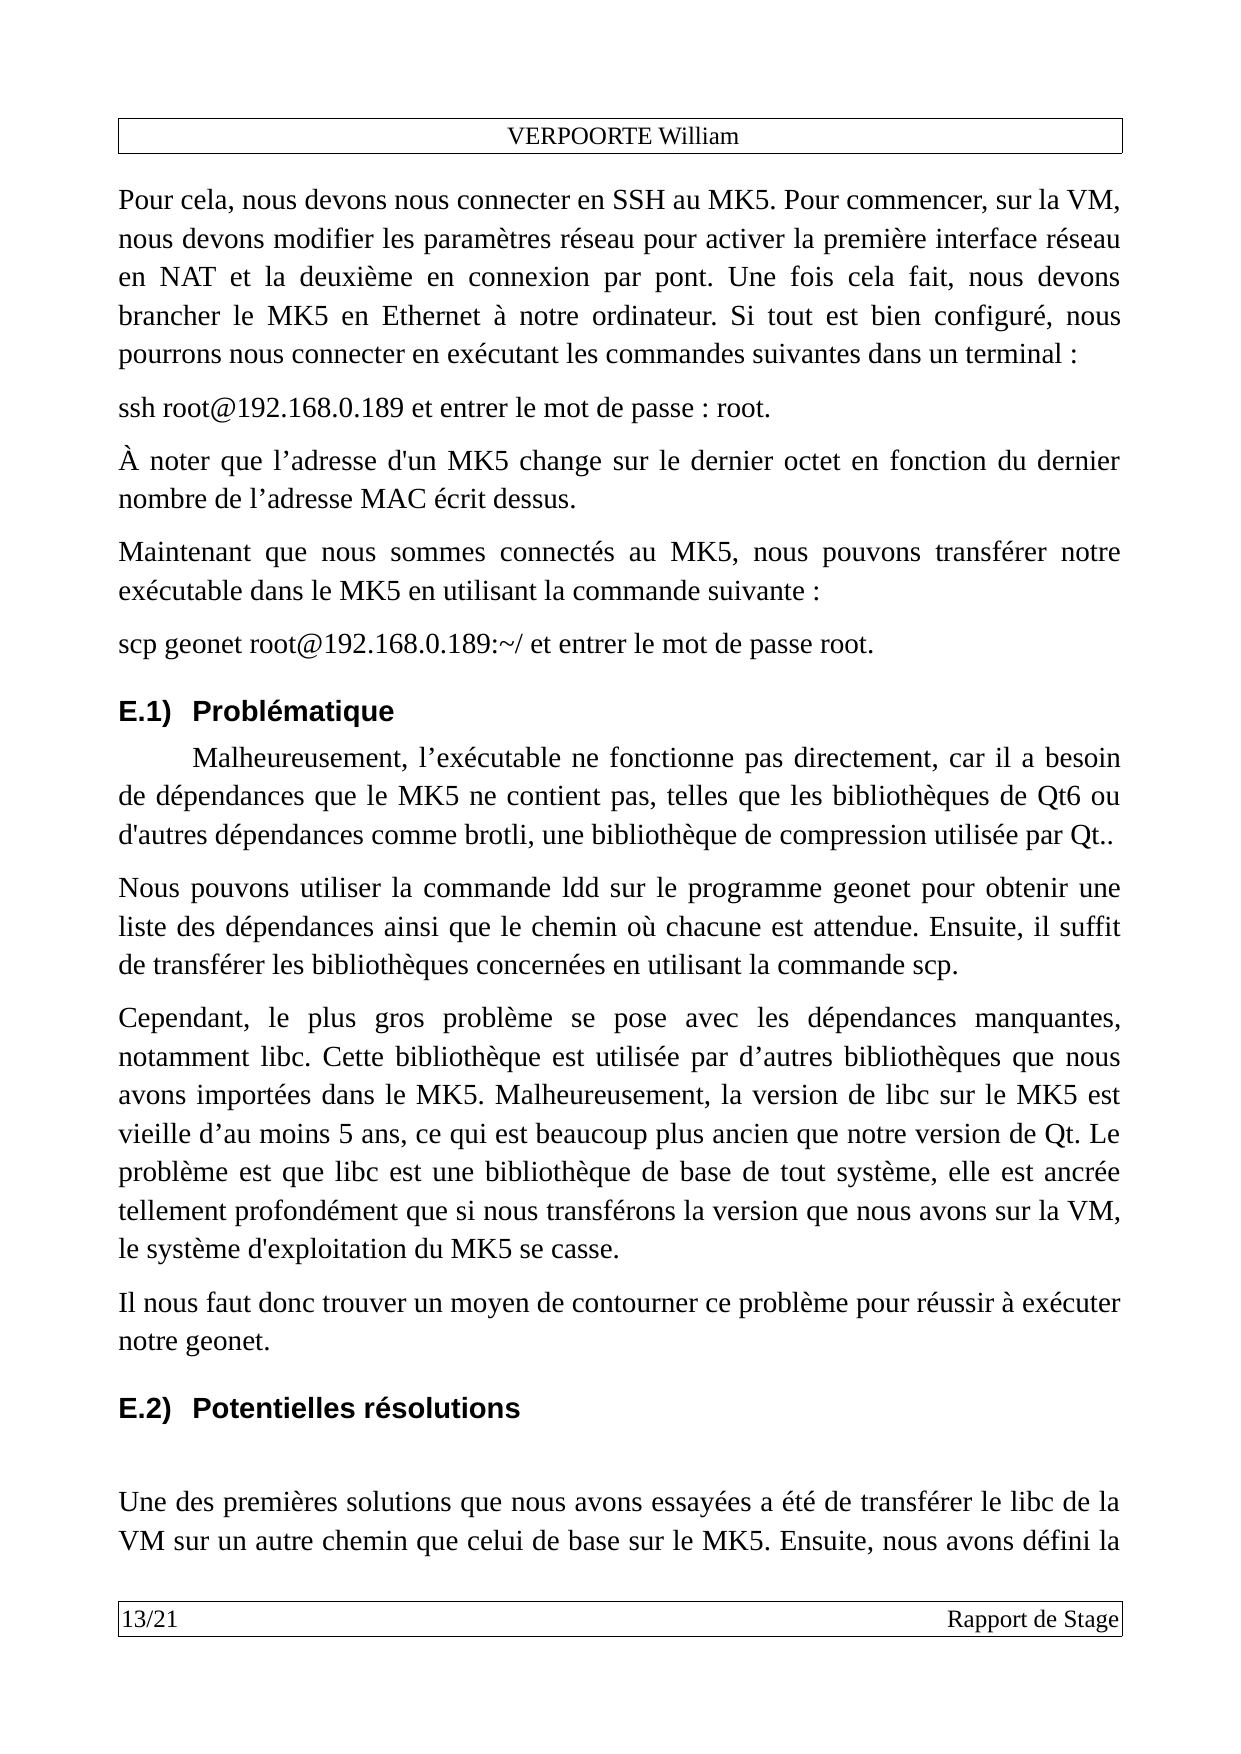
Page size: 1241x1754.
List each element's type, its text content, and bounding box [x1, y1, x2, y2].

text scp geonet root@192.168.0.189:~/ et entrer le mot de passe root. [118, 626, 1122, 660]
text Cependant, le plus gros problème se pose avec les dépendances manquantes, notamment libc. Cette bibliothèque est utilisée par d’autres bibliothèques que nous avons importées dans le MK5. Malheureusement, la version de libc sur le MK5 est vieille d’au moins 5 ans, ce qui est beaucoup plus ancien que notre version de Qt. Le problème est que libc est une bibliothèque de base de tout système, elle est ancrée tellement profondément que si nous transférons la version que nous avons sur la VM, le système d'exploitation du MK5 se casse. [118, 1000, 1122, 1265]
text À noter que l’adresse d'un MK5 change sur le dernier octet en fonction du dernier nombre de l’adresse MAC écrit dessus. [118, 443, 1122, 515]
text ssh root@192.168.0.189 et entrer le mot de passe : root. [118, 390, 1122, 423]
text Malheureusement, l’exécutable ne fonctionne pas directement, car il a besoin de dépendances que le MK5 ne contient pas, telles que les bibliothèques de Qt6 ou d'autres dépendances comme brotli, une bibliothèque de compression utilisée par Qt.. [118, 740, 1122, 851]
text Maintenant que nous sommes connectés au MK5, nous pouvons transférer notre exécutable dans le MK5 en utilisant la commande suivante : [118, 534, 1122, 607]
text Une des premières solutions que nous avons essayées a été de transférer le libc de la VM sur un autre chemin que celui de base sur le MK5. Ensuite, nous avons défini la [118, 1484, 1122, 1557]
text Nous pouvons utiliser la commande ldd sur le programme geonet pour obtenir une liste des dépendances ainsi que le chemin où chacune est attendue. Ensuite, il suffit de transférer les bibliothèques concernées en utilisant la commande scp. [118, 870, 1122, 981]
subtitle Potentielles résolutions [118, 1391, 1122, 1424]
subtitle Problématique [118, 694, 1122, 727]
text Pour cela, nous devons nous connecter en SSH au MK5. Pour commencer, sur la VM, nous devons modifier les paramètres réseau pour activer la première interface réseau en NAT et la deuxième en connexion par pont. Une fois cela fait, nous devons brancher le MK5 en Ethernet à notre ordinateur. Si tout est bien configuré, nous pourrons nous connecter en exécutant les commandes suivantes dans un terminal : [118, 182, 1122, 370]
text Il nous faut donc trouver un moyen de contourner ce problème pour réussir à exécuter notre geonet. [118, 1285, 1122, 1357]
